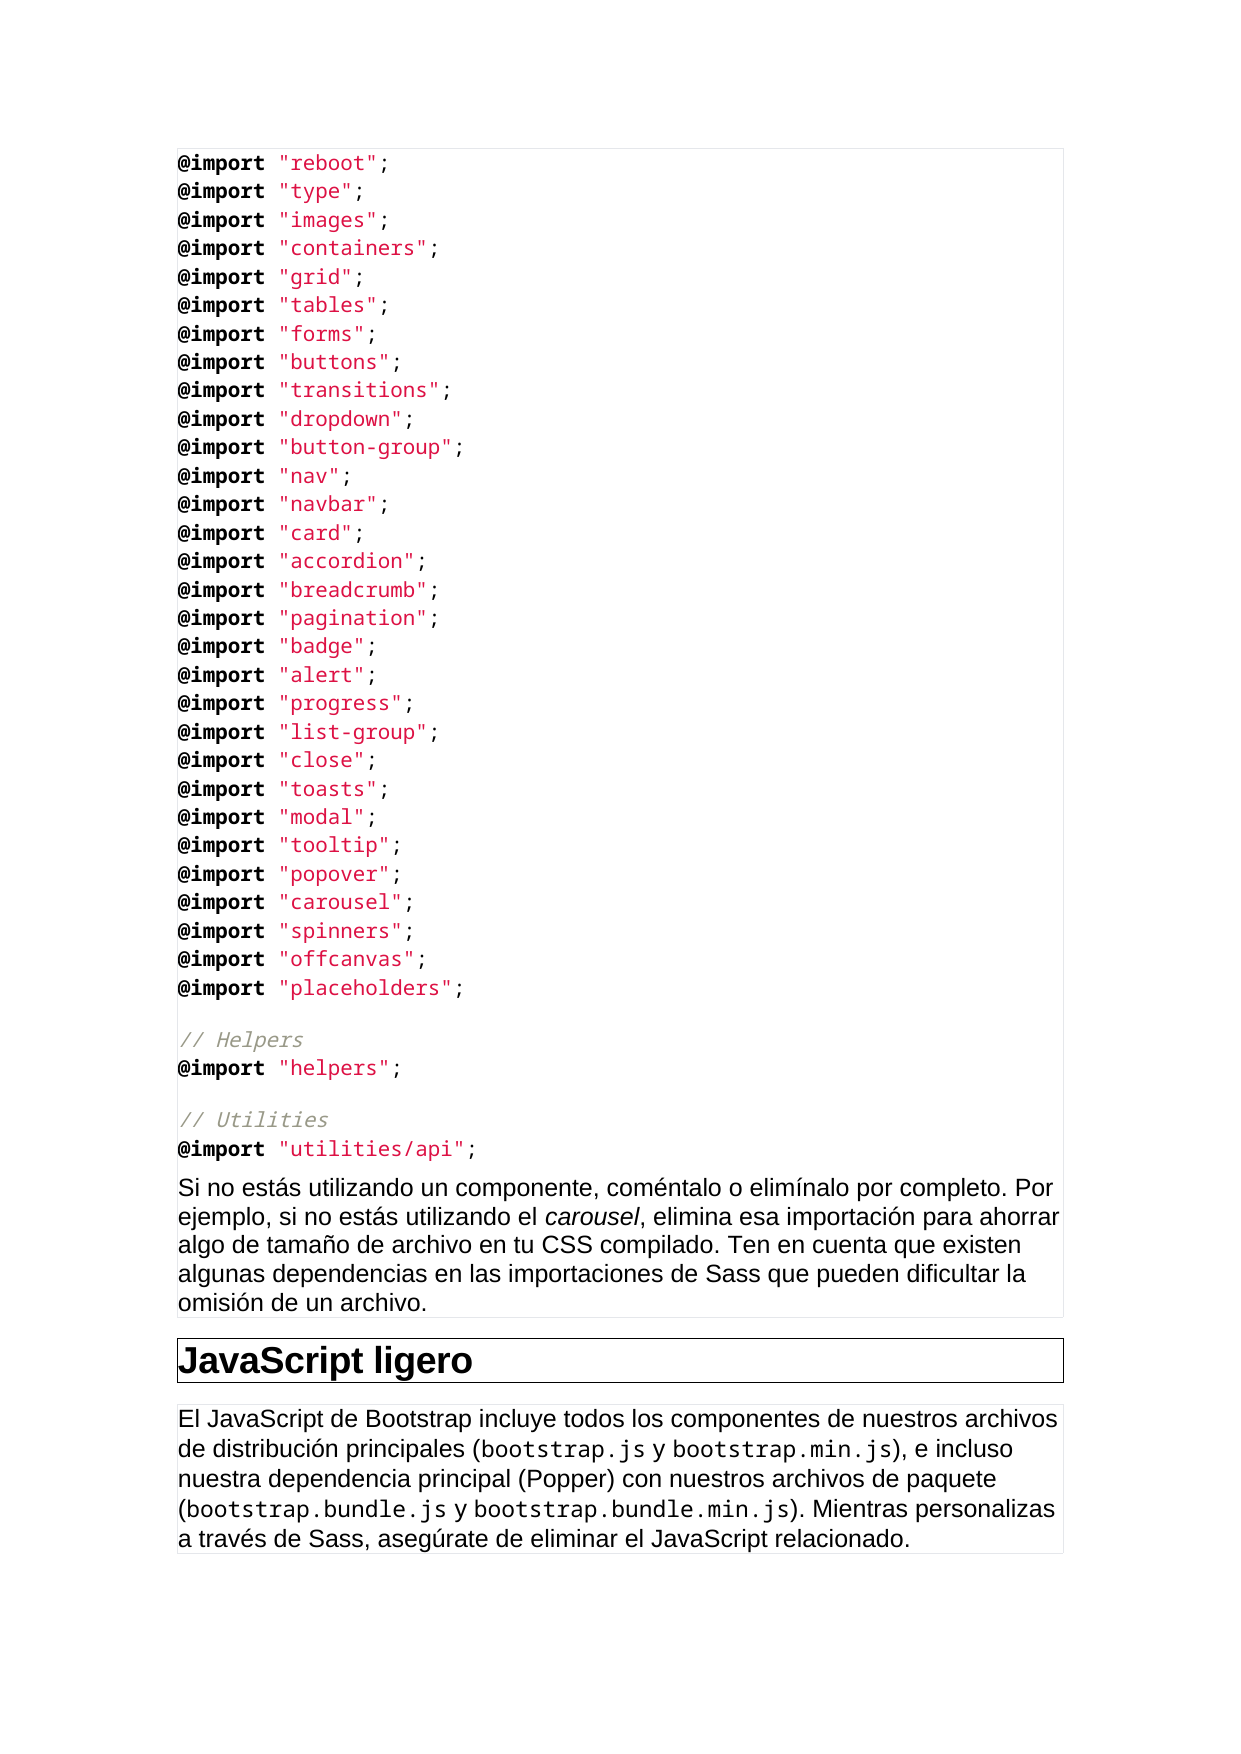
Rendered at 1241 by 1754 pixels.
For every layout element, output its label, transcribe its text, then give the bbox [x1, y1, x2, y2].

text @import "accordion"; [178, 546, 1063, 574]
text @import "badge"; [178, 631, 1063, 659]
text @import "forms"; [178, 318, 1063, 347]
text // Helpers [178, 1024, 1063, 1053]
text @import "alert"; [178, 659, 1063, 688]
text @import "close"; [178, 745, 1063, 773]
text @import "carousel"; [178, 887, 1063, 915]
text @import "helpers"; [178, 1053, 1063, 1081]
subtitle JavaScript ligero [178, 1339, 1063, 1382]
text @import "pagination"; [178, 603, 1063, 631]
text @import "transitions"; [178, 375, 1063, 403]
text @import "navbar"; [178, 489, 1063, 517]
text @import "spinners"; [178, 915, 1063, 944]
text @import "type"; [178, 176, 1063, 204]
text @import "breadcrumb"; [178, 574, 1063, 603]
text @import "button-group"; [178, 432, 1063, 460]
text @import "tooltip"; [178, 830, 1063, 858]
text @import "buttons"; [178, 347, 1063, 375]
text @import "grid"; [178, 261, 1063, 290]
text @import "toasts"; [178, 773, 1063, 802]
text @import "progress"; [178, 688, 1063, 716]
text @import "tables"; [178, 290, 1063, 318]
text Si no estás utilizando un componente, coméntalo o elimínalo por completo. Por ejemplo, si no estás utilizando el carousel, elimina esa importación para ahorrar algo de tamaño de archivo en tu CSS compilado. Ten en cuenta que existen algunas dependencias en las importaciones de Sass que pueden dificultar la omisión de un archivo. [178, 1172, 1063, 1317]
text @import "card"; [178, 517, 1063, 546]
text @import "reboot"; [178, 149, 1063, 176]
text @import "offcanvas"; [178, 944, 1063, 972]
text @import "images"; [178, 204, 1063, 233]
text @import "list-group"; [178, 716, 1063, 745]
text @import "utilities/api"; [178, 1133, 1063, 1162]
text // Utilities [178, 1105, 1063, 1133]
text @import "modal"; [178, 802, 1063, 830]
text @import "popover"; [178, 858, 1063, 887]
text @import "containers"; [178, 233, 1063, 261]
text @import "placeholders"; [178, 972, 1063, 1001]
text El JavaScript de Bootstrap incluye todos los componentes de nuestros archivos de distribución principales (bootstrap.js y bootstrap.min.js), e incluso nuestra dependencia principal (Popper) con nuestros archivos de paquete (bootstrap.bundle.js y bootstrap.bundle.min.js). Mientras personalizas a través de Sass, asegúrate de eliminar el JavaScript relacionado. [178, 1405, 1063, 1553]
text @import "nav"; [178, 460, 1063, 489]
text @import "dropdown"; [178, 403, 1063, 432]
